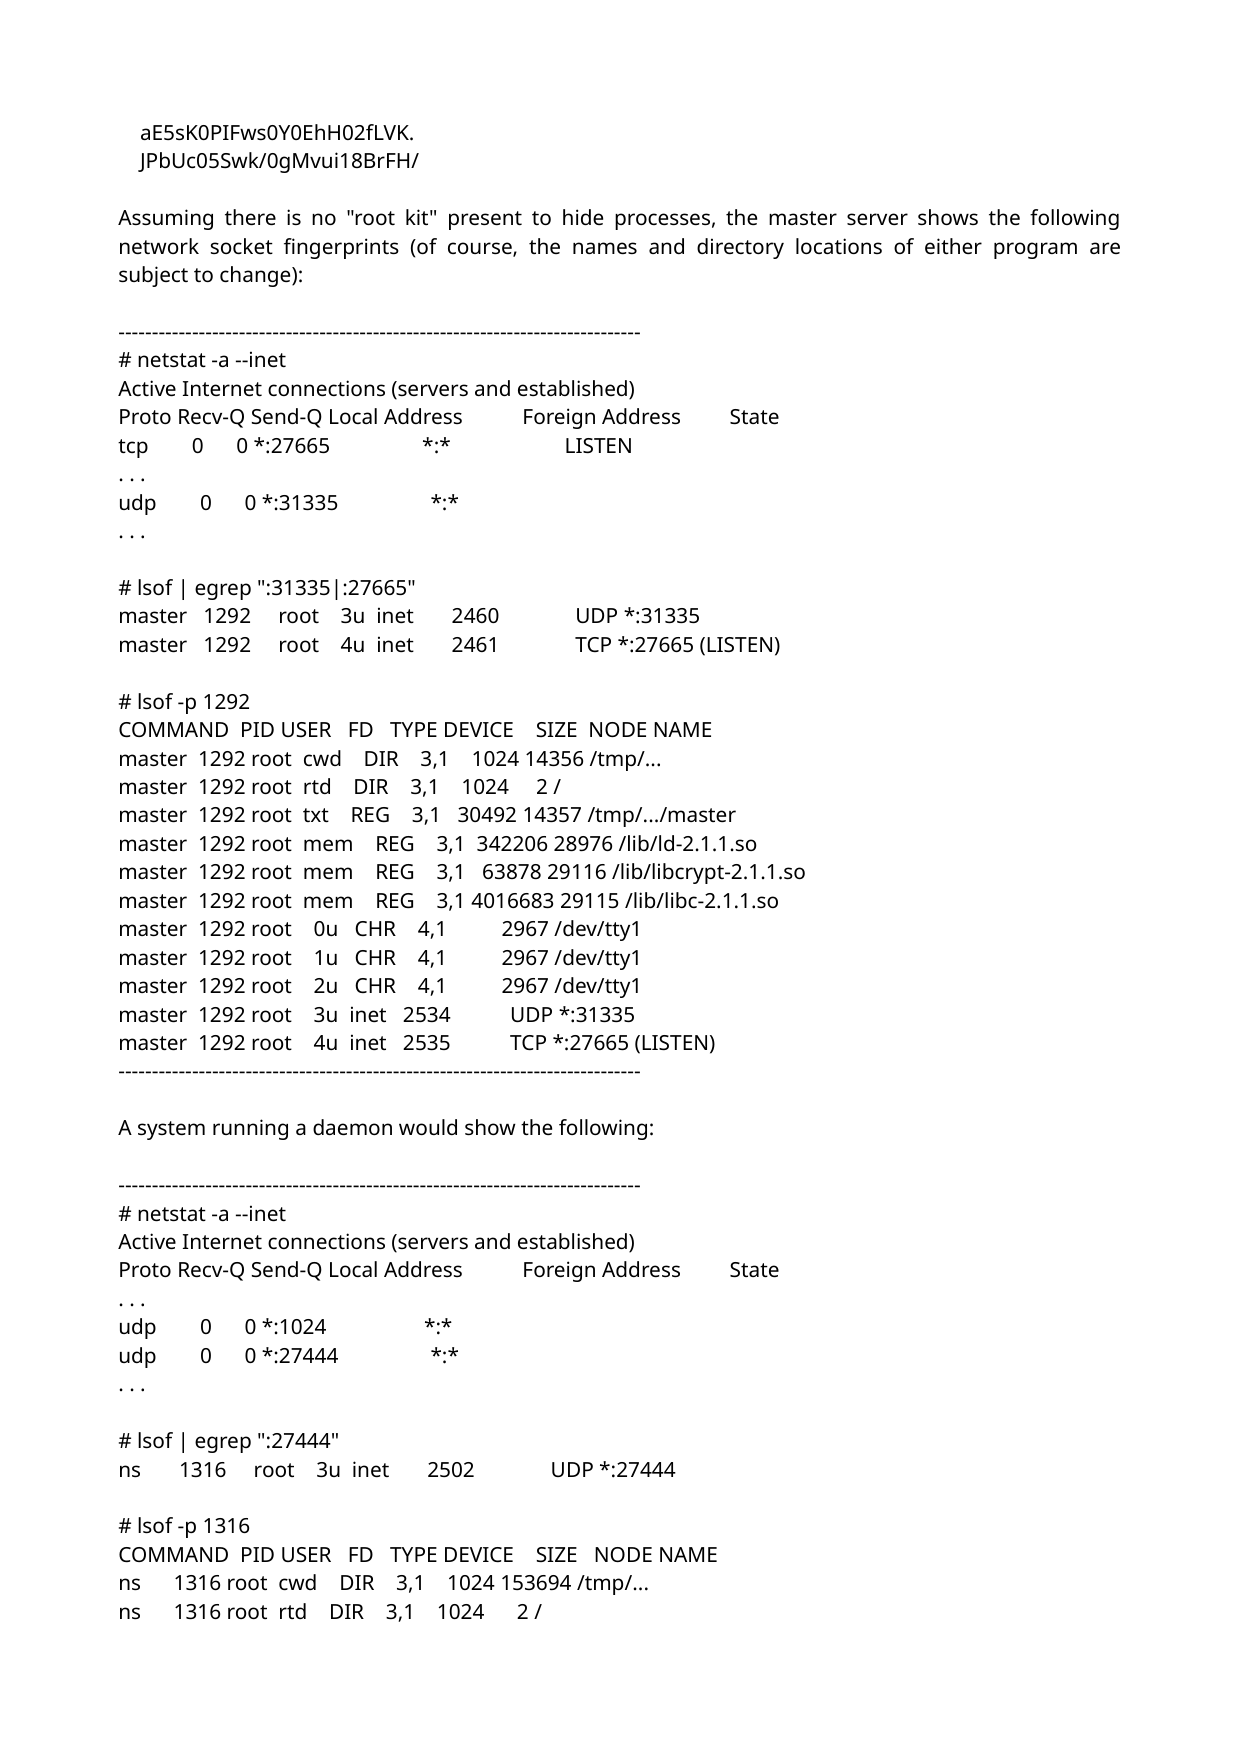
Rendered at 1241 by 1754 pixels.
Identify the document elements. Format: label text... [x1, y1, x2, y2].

text udp 0 0 *:27444 *:* [118, 1341, 1122, 1369]
text master 1292 root 3u inet 2460 UDP *:31335 [118, 602, 1122, 630]
text # lsof | egrep ":31335|:27665" [118, 573, 1122, 602]
text A system running a daemon would show the following: [118, 1113, 1122, 1142]
text aE5sK0PIFws0Y0EhH02fLVK. [118, 118, 1122, 147]
text master 1292 root 1u CHR 4,1 2967 /dev/tty1 [118, 943, 1122, 971]
text JPbUc05Swk/0gMvui18BrFH/ [118, 147, 1122, 175]
text master 1292 root mem REG 3,1 4016683 29115 /lib/libc-2.1.1.so [118, 886, 1122, 914]
text Proto Recv-Q Send-Q Local Address Foreign Address State [118, 1256, 1122, 1284]
text ns 1316 root rtd DIR 3,1 1024 2 / [118, 1597, 1122, 1625]
text ns 1316 root 3u inet 2502 UDP *:27444 [118, 1455, 1122, 1483]
text . . . [118, 459, 1122, 488]
text tcp 0 0 *:27665 *:* LISTEN [118, 431, 1122, 459]
text master 1292 root 0u CHR 4,1 2967 /dev/tty1 [118, 914, 1122, 943]
text . . . [118, 516, 1122, 545]
text master 1292 root cwd DIR 3,1 1024 14356 /tmp/... [118, 744, 1122, 772]
text master 1292 root mem REG 3,1 342206 28976 /lib/ld-2.1.1.so [118, 829, 1122, 857]
text COMMAND PID USER FD TYPE DEVICE SIZE NODE NAME [118, 1540, 1122, 1568]
text COMMAND PID USER FD TYPE DEVICE SIZE NODE NAME [118, 715, 1122, 744]
text master 1292 root 4u inet 2461 TCP *:27665 (LISTEN) [118, 630, 1122, 658]
text Active Internet connections (servers and established) [118, 1227, 1122, 1256]
text master 1292 root rtd DIR 3,1 1024 2 / [118, 772, 1122, 801]
text ------------------------------------------------------------------------------ [118, 1170, 1122, 1199]
text master 1292 root 4u inet 2535 TCP *:27665 (LISTEN) [118, 1028, 1122, 1057]
text master 1292 root txt REG 3,1 30492 14357 /tmp/.../master [118, 801, 1122, 829]
text master 1292 root 2u CHR 4,1 2967 /dev/tty1 [118, 971, 1122, 1000]
text Assuming there is no "root kit" present to hide processes, the master server shows the following network socket fingerprints (of course, the names and directory locations of either program are subject to change): [118, 203, 1122, 289]
text . . . [118, 1284, 1122, 1312]
text # lsof | egrep ":27444" [118, 1426, 1122, 1455]
text Active Internet connections (servers and established) [118, 374, 1122, 402]
text master 1292 root 3u inet 2534 UDP *:31335 [118, 1000, 1122, 1028]
text udp 0 0 *:31335 *:* [118, 488, 1122, 516]
text # lsof -p 1316 [118, 1512, 1122, 1540]
text udp 0 0 *:1024 *:* [118, 1312, 1122, 1341]
text # lsof -p 1292 [118, 687, 1122, 715]
text # netstat -a --inet [118, 1199, 1122, 1227]
text Proto Recv-Q Send-Q Local Address Foreign Address State [118, 402, 1122, 431]
text ------------------------------------------------------------------------------ [118, 317, 1122, 346]
text . . . [118, 1369, 1122, 1398]
text ns 1316 root cwd DIR 3,1 1024 153694 /tmp/... [118, 1568, 1122, 1597]
text ------------------------------------------------------------------------------ [118, 1057, 1122, 1085]
text # netstat -a --inet [118, 346, 1122, 374]
text master 1292 root mem REG 3,1 63878 29116 /lib/libcrypt-2.1.1.so [118, 857, 1122, 886]
